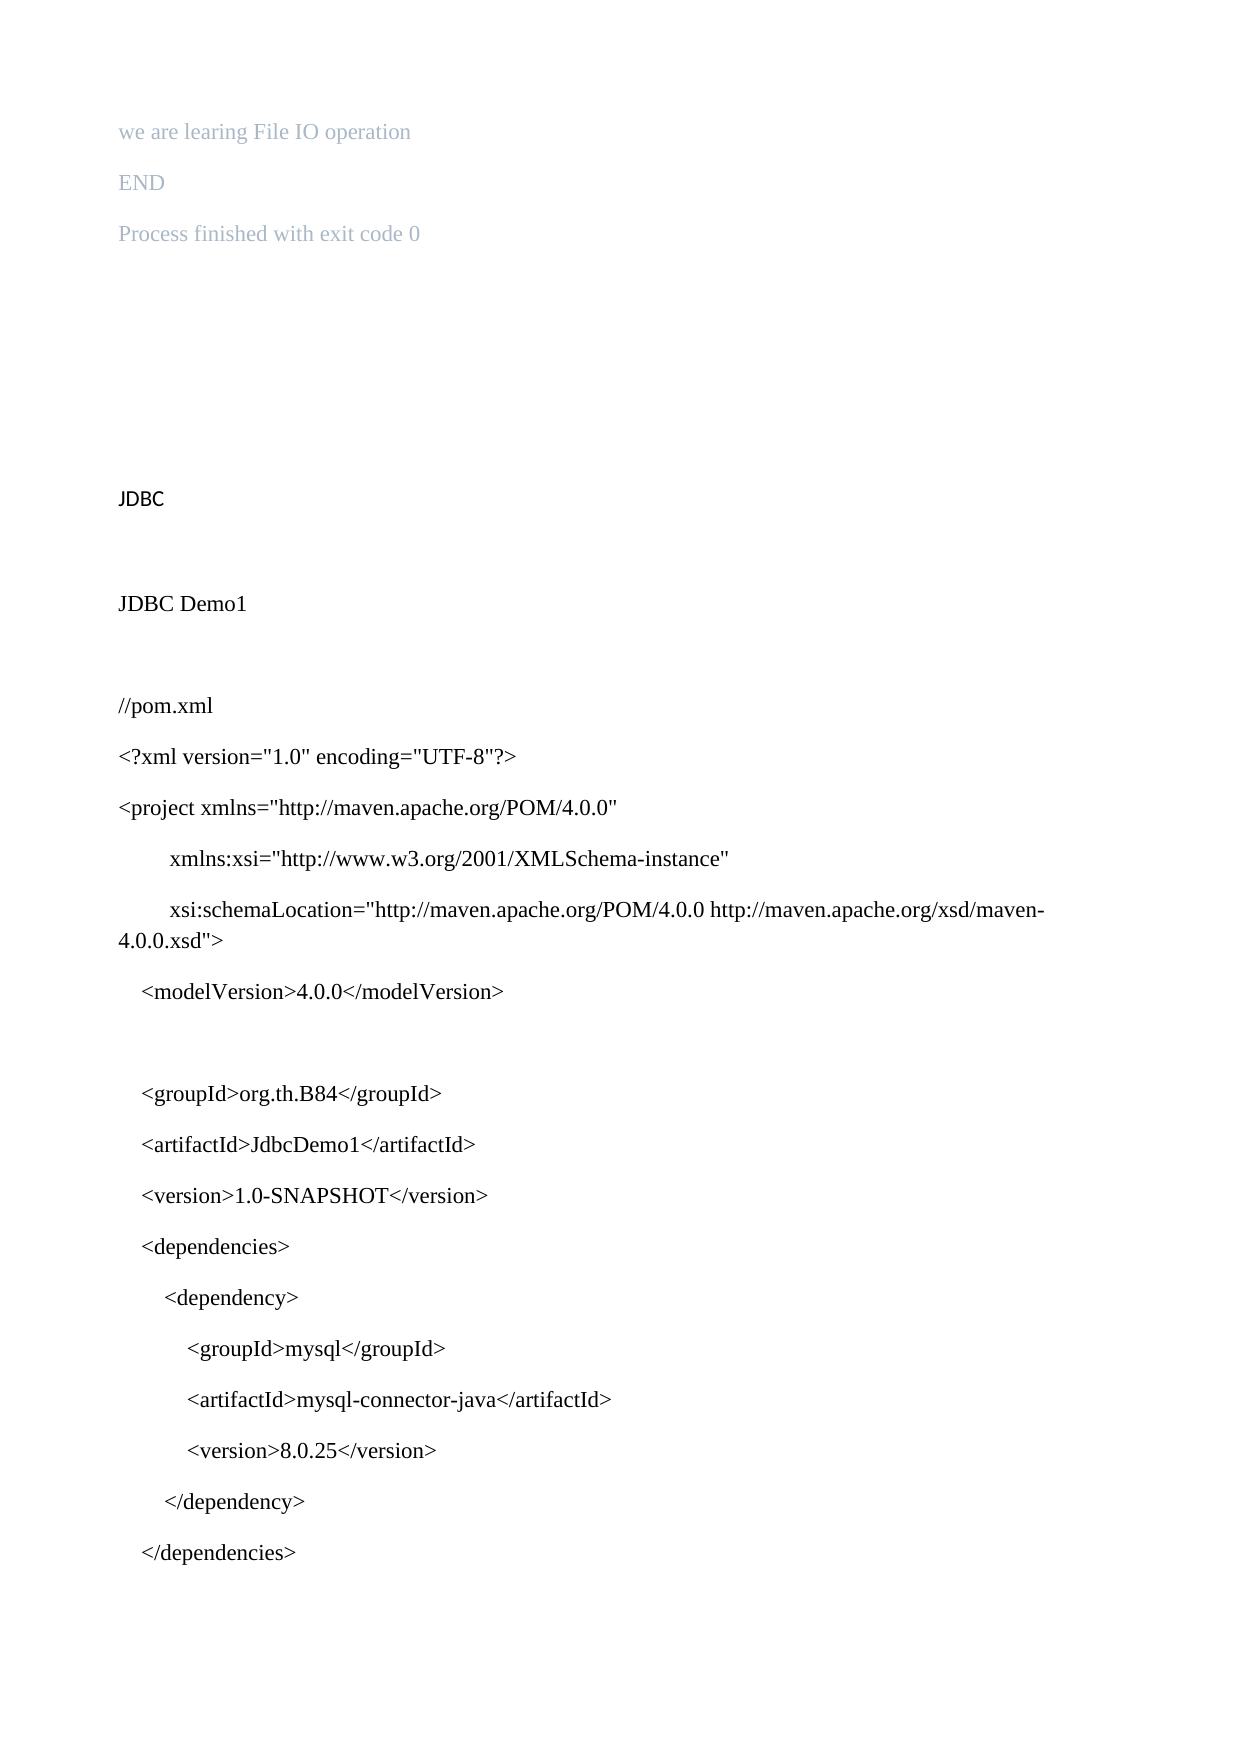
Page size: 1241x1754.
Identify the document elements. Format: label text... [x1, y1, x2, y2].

text <project xmlns="http://maven.apache.org/POM/4.0.0" [118, 794, 1122, 821]
text we are learing File IO operation [118, 118, 1122, 144]
text //pom.xml [118, 692, 1122, 719]
text xsi:schemaLocation="http://maven.apache.org/POM/4.0.0 http://maven.apache.org/xsd/maven-4.0.0.xsd"> [118, 896, 1122, 953]
text <groupId>mysql</groupId> [118, 1335, 1122, 1361]
text JDBC [118, 484, 1122, 512]
text <version>8.0.25</version> [118, 1437, 1122, 1463]
text </dependencies> [118, 1539, 1122, 1566]
text xmlns:xsi="http://www.w3.org/2001/XMLSchema-instance" [118, 845, 1122, 872]
text <version>1.0-SNAPSHOT</version> [118, 1182, 1122, 1208]
text </dependency> [118, 1488, 1122, 1514]
text JDBC Demo1 [118, 590, 1122, 617]
text <artifactId>mysql-connector-java</artifactId> [118, 1386, 1122, 1412]
text END [118, 169, 1122, 196]
text <groupId>org.th.B84</groupId> [118, 1080, 1122, 1106]
text <?xml version="1.0" encoding="UTF-8"?> [118, 743, 1122, 770]
text <artifactId>JdbcDemo1</artifactId> [118, 1131, 1122, 1157]
text <dependency> [118, 1284, 1122, 1310]
text <modelVersion>4.0.0</modelVersion> [118, 978, 1122, 1004]
text Process finished with exit code 0 [118, 220, 1122, 247]
text <dependencies> [118, 1233, 1122, 1259]
